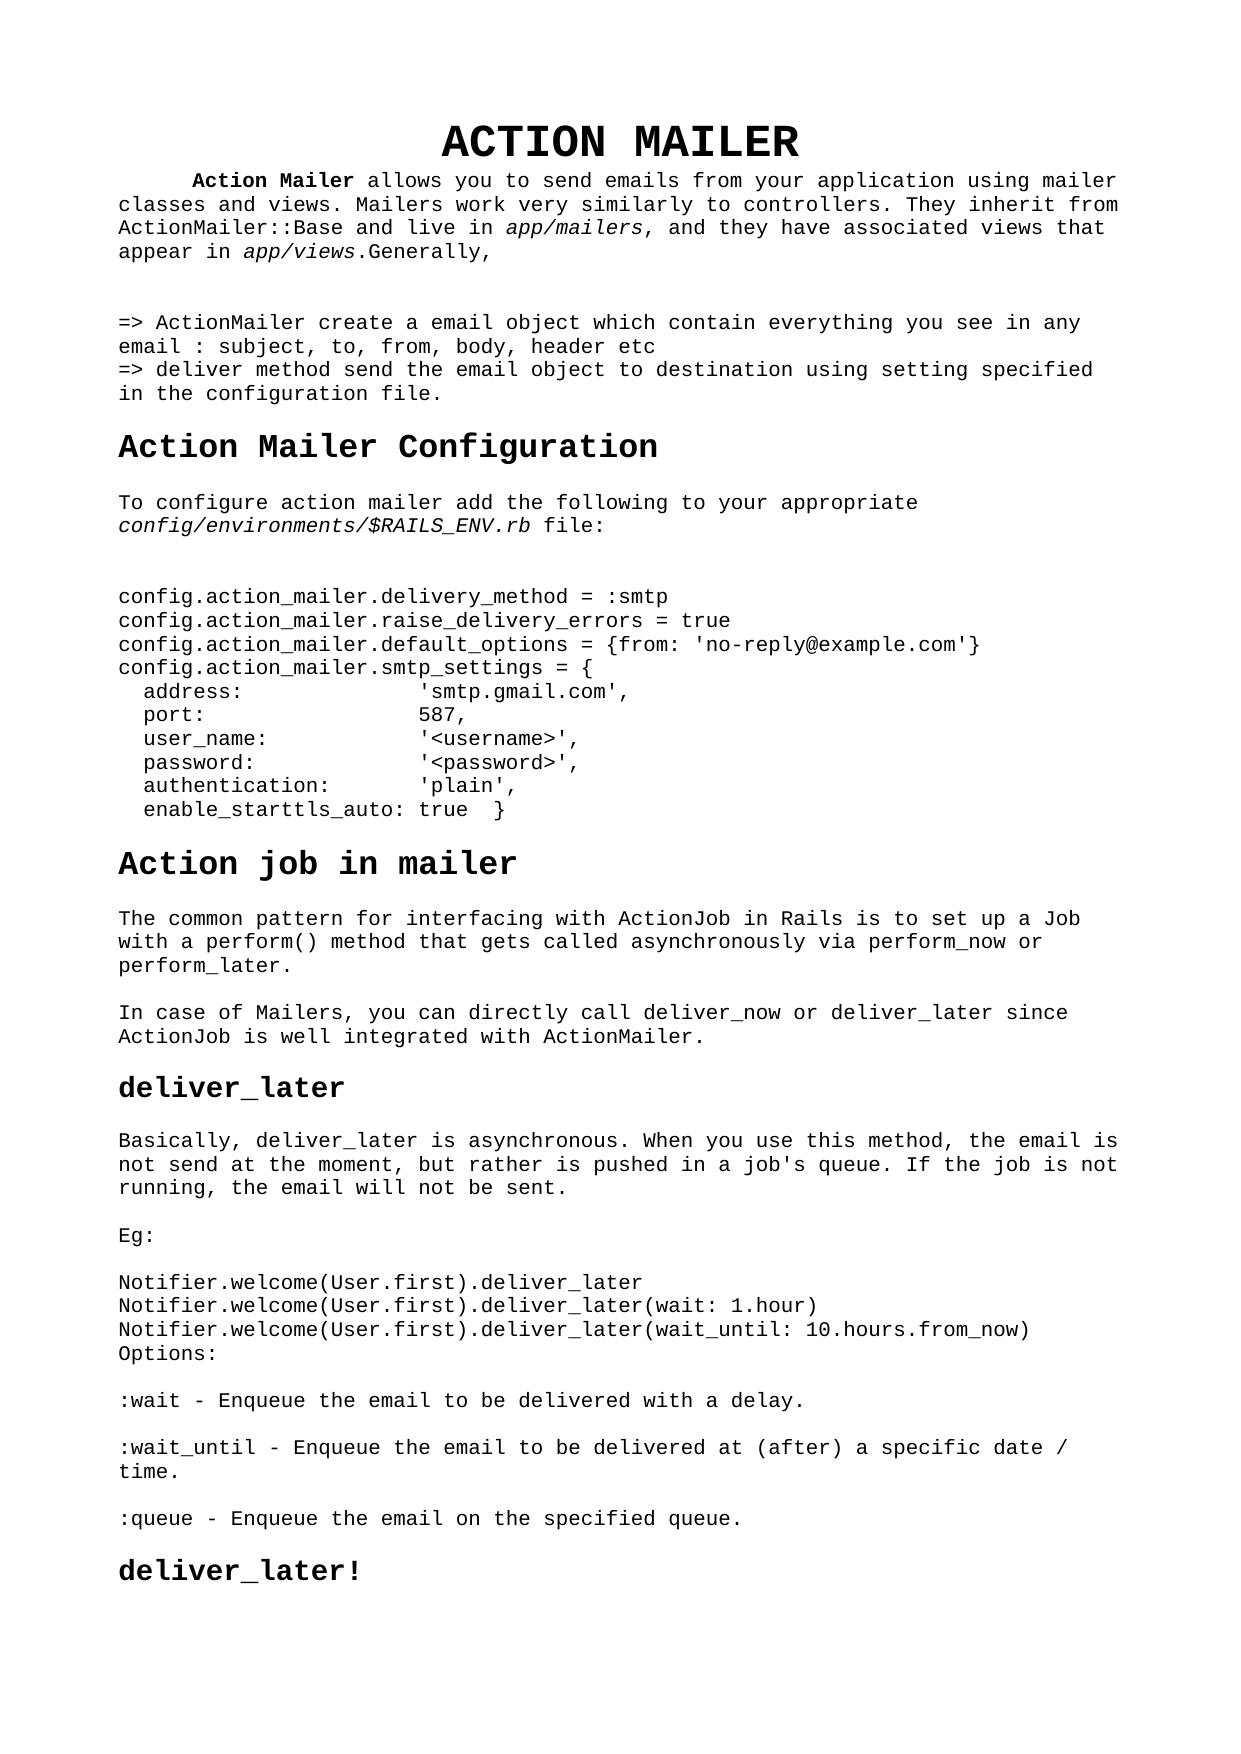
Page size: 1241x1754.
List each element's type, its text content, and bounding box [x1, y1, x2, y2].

text address: 'smtp.gmail.com', [118, 681, 1122, 704]
text Options: [118, 1343, 1122, 1366]
text Action Mailer Configuration [118, 430, 1122, 468]
text Notifier.welcome(User.first).deliver_later [118, 1272, 1122, 1296]
text ACTION MAILER [118, 118, 1122, 170]
text Action job in mailer [118, 846, 1122, 884]
text deliver_later [118, 1073, 1122, 1106]
text :queue - Enqueue the email on the specified queue. [118, 1508, 1122, 1532]
text Notifier.welcome(User.first).deliver_later(wait_until: 10.hours.from_now) [118, 1319, 1122, 1343]
text Action Mailer allows you to send emails from your application using mailer classes and views. Mailers work very similarly to controllers. They inherit from ActionMailer::Base and live in app/mailers, and they have associated views that appear in app/views.Generally, [118, 170, 1122, 265]
text config.action_mailer.default_options = {from: 'no-reply@example.com'} [118, 633, 1122, 657]
text port: 587, [118, 704, 1122, 728]
text => deliver method send the email object to destination using setting specified in the configuration file. [118, 359, 1122, 407]
text user_name: '<username>', [118, 728, 1122, 752]
text The common pattern for interfacing with ActionJob in Rails is to set up a Job with a perform() method that gets called asynchronously via perform_now or perform_later. [118, 908, 1122, 979]
text config.action_mailer.smtp_settings = { [118, 657, 1122, 681]
text => ActionMailer create a email object which contain everything you see in any email : subject, to, from, body, header etc [118, 312, 1122, 359]
text config.action_mailer.raise_delivery_errors = true [118, 610, 1122, 633]
text deliver_later! [118, 1556, 1122, 1589]
text Basically, deliver_later is asynchronous. When you use this method, the email is not send at the moment, but rather is pushed in a job's queue. If the job is not running, the email will not be sent. [118, 1130, 1122, 1201]
text To configure action mailer add the following to your appropriate config/environments/$RAILS_ENV.rb file: [118, 492, 1122, 539]
text In case of Mailers, you can directly call deliver_now or deliver_later since ActionJob is well integrated with ActionMailer. [118, 1002, 1122, 1050]
text password: '<password>', [118, 752, 1122, 775]
text Eg: [118, 1224, 1122, 1248]
text authentication: 'plain', [118, 775, 1122, 799]
text enable_starttls_auto: true } [118, 799, 1122, 823]
text Notifier.welcome(User.first).deliver_later(wait: 1.hour) [118, 1296, 1122, 1319]
text :wait - Enqueue the email to be delivered with a delay. [118, 1390, 1122, 1414]
text config.action_mailer.delivery_method = :smtp [118, 586, 1122, 610]
text :wait_until - Enqueue the email to be delivered at (after) a specific date / time. [118, 1437, 1122, 1485]
